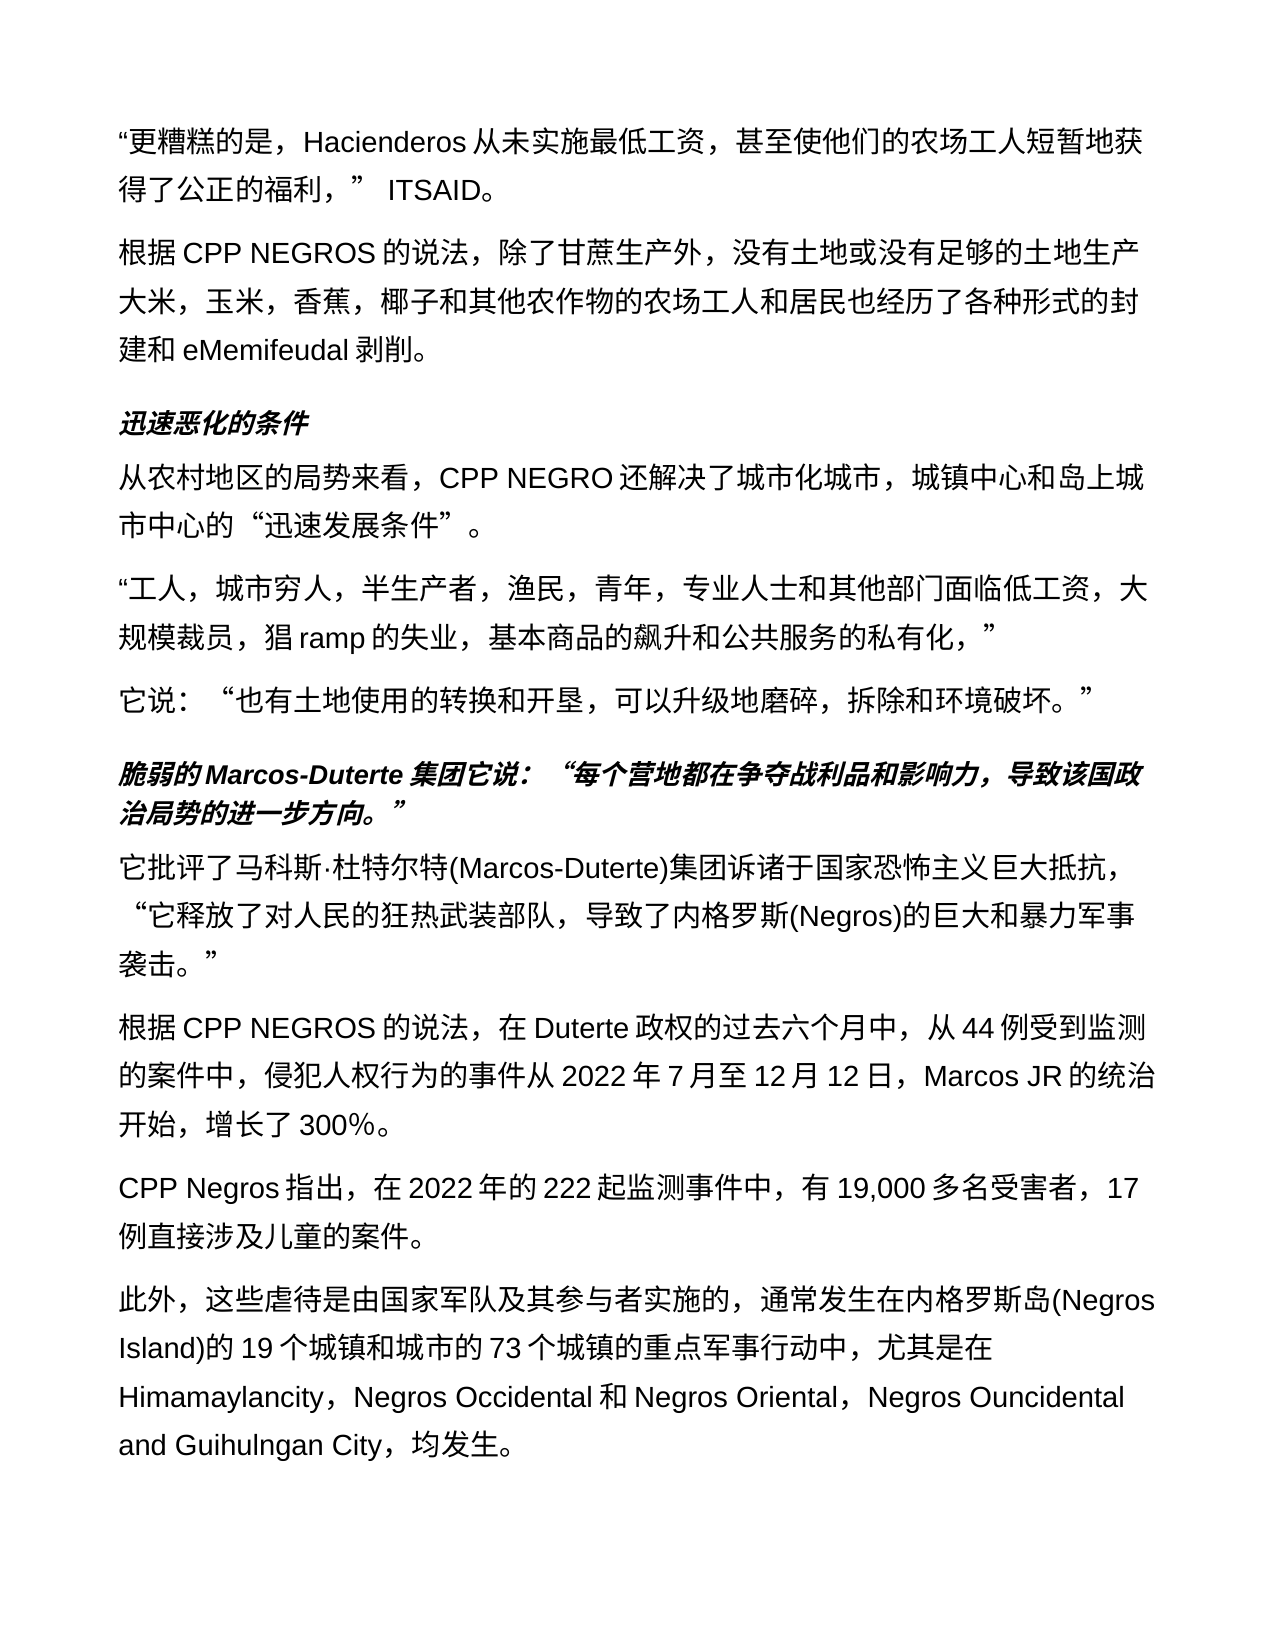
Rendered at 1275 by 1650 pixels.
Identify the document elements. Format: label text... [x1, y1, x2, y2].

text 它说：“也有土地使用的转换和开垦，可以升级地磨碎，拆除和环境破坏。” [118, 678, 1157, 720]
text 从农村地区的局势来看，CPP NEGRO还解决了城市化城市，城镇中心和岛上城市中心的“迅速发展条件”。 [118, 454, 1157, 545]
text 根据CPP NEGROS的说法，在Duterte政权的过去六个月中，从44例受到监测的案件中，侵犯人权行为的事件从2022年7月至12月12日，Marcos JR的统治开始，增长了300％。 [118, 1004, 1157, 1144]
subtitle 脆弱的Marcos-Duterte集团它说：“每个营地都在争夺战利品和影响力，导致该国政治局势的进一步方向。” [118, 753, 1157, 832]
text 此外，这些虐待是由国家军队及其参与者实施的，通常发生在内格罗斯岛(Negros Island)的19个城镇和城市的73个城镇的重点军事行动中，尤其是在Himamaylancity，Negros Occidental和Negros Oriental，Negros Ouncidental and Guihulngan City，均发生。 [118, 1276, 1157, 1464]
text “更糟糕的是，Hacienderos从未实施最低工资，甚至使他们的农场工人短暂地获得了公正的福利，” ITSAID。 [118, 118, 1157, 209]
text 根据CPP NEGROS的说法，除了甘蔗生产外，没有土地或没有足够的土地生产大米，玉米，香蕉，椰子和其他农作物的农场工人和居民也经历了各种形式的封建和eMemifeudal剥削。 [118, 230, 1157, 369]
subtitle 迅速恶化的条件 [118, 402, 1157, 442]
text “工人，城市穷人，半生产者，渔民，青年，专业人士和其他部门面临低工资，大规模裁员，猖ramp的失业，基本商品的飙升和公共服务的私有化，” [118, 566, 1157, 657]
text CPP Negros指出，在2022年的222起监测事件中，有19,000多名受害者，17例直接涉及儿童的案件。 [118, 1165, 1157, 1256]
text 它批评了马科斯·杜特尔特(Marcos-Duterte)集团诉诸于国家恐怖主义巨大抵抗，“它释放了对人民的狂热武装部队，导致了内格罗斯(Negros)的巨大和暴力军事袭击。” [118, 844, 1157, 984]
